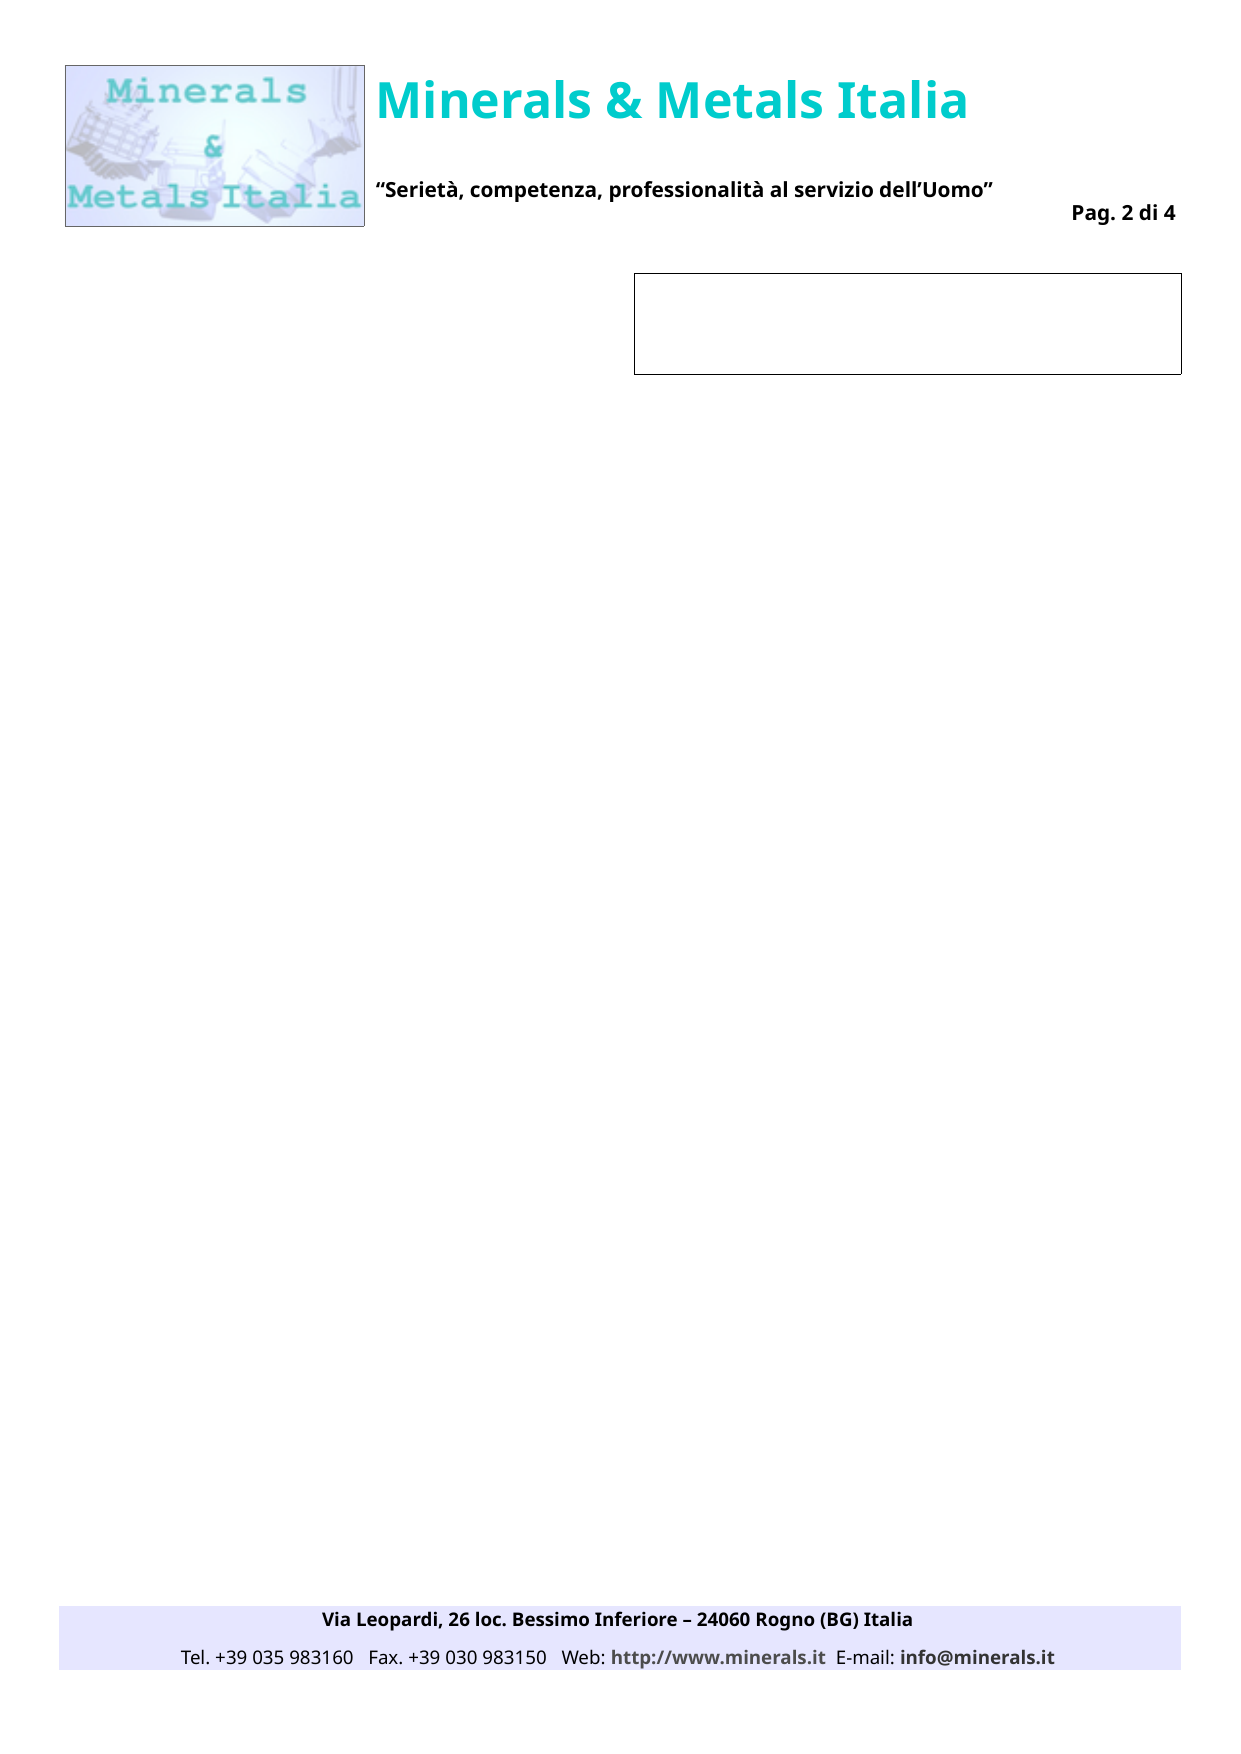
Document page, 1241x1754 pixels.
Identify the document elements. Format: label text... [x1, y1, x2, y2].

picture [66, 66, 364, 226]
text <if test="item.show_analysis and len(item.analysis_ids)>0"> [59, 374, 1181, 398]
table_cell [635, 274, 1181, 373]
